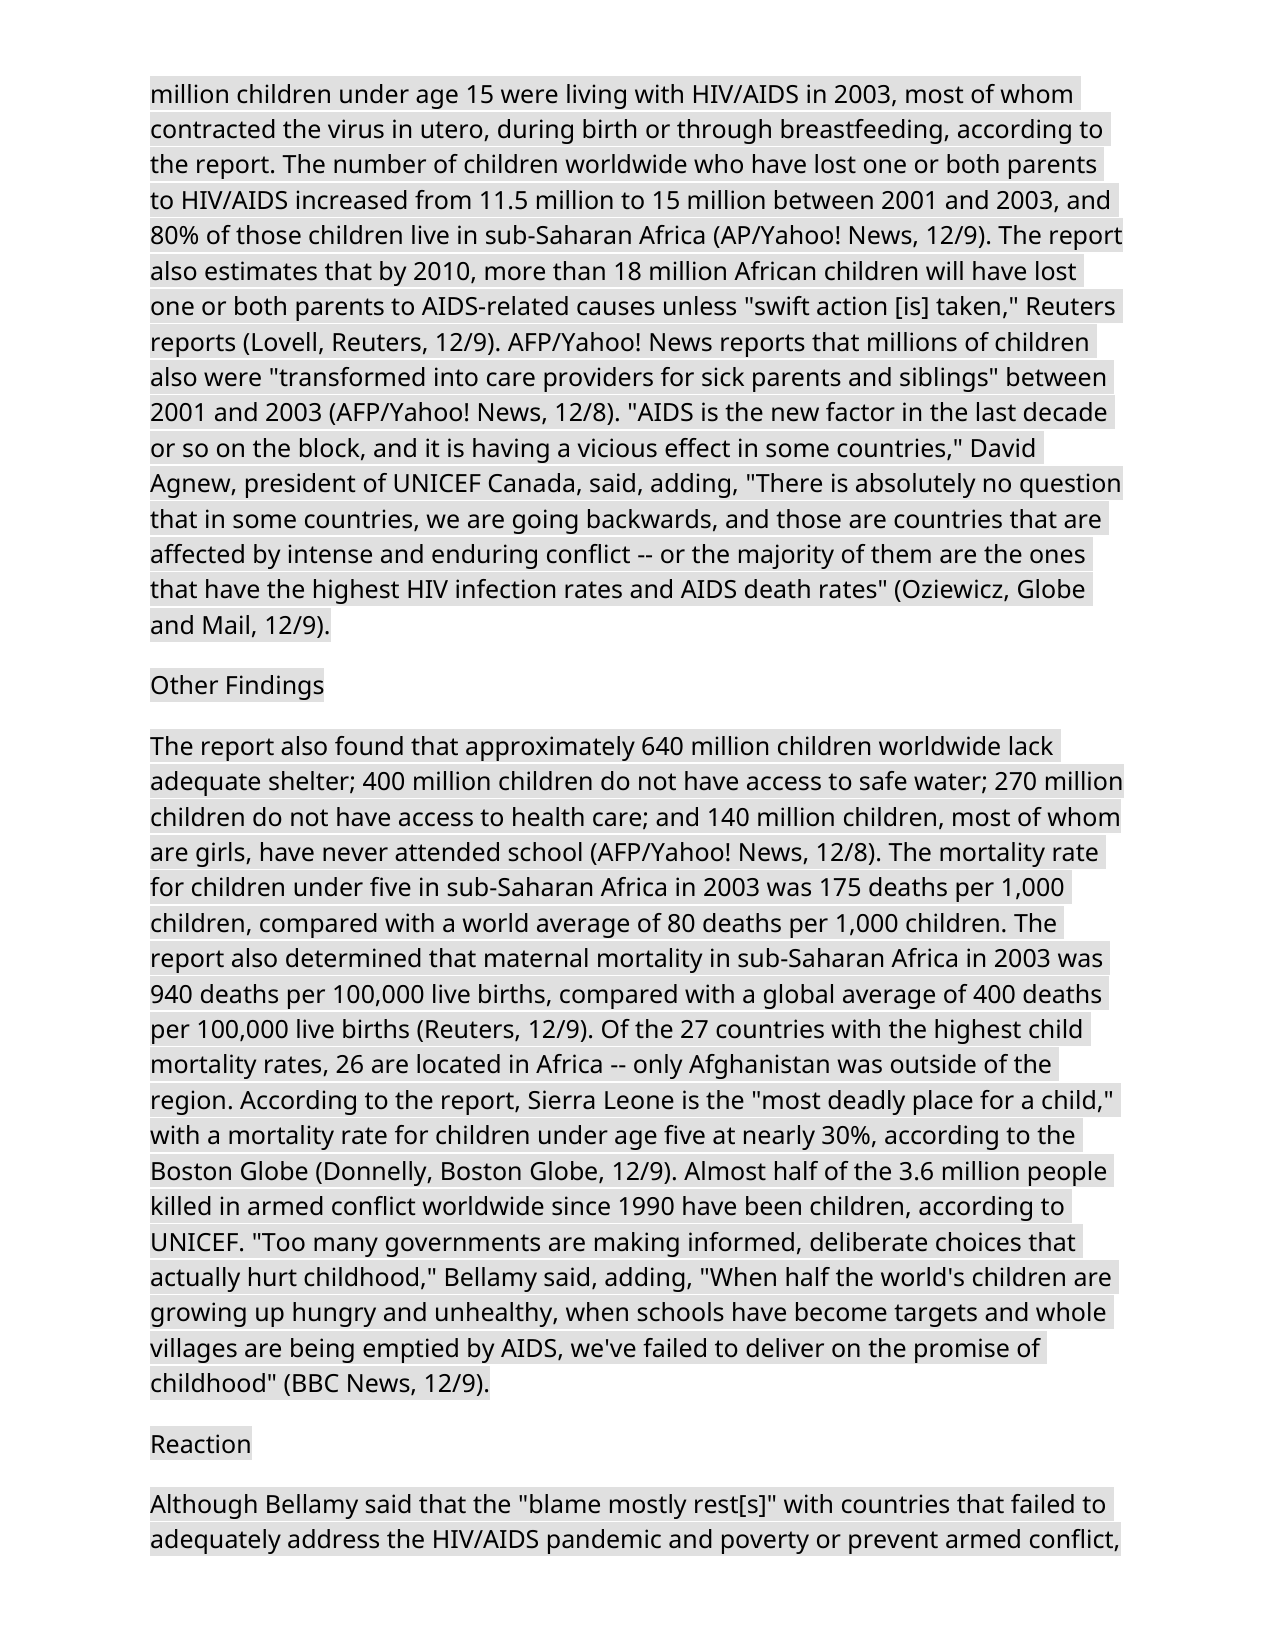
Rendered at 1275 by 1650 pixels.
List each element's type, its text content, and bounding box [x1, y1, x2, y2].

text The report also found that approximately 640 million children worldwide lack adequate shelter; 400 million children do not have access to safe water; 270 million children do not have access to health care; and 140 million children, most of whom are girls, have never attended school (AFP/Yahoo! News, 12/8). The mortality rate for children under five in sub-Saharan Africa in 2003 was 175 deaths per 1,000 children, compared with a world average of 80 deaths per 1,000 children. The report also determined that maternal mortality in sub-Saharan Africa in 2003 was 940 deaths per 100,000 live births, compared with a global average of 400 deaths per 100,000 live births (Reuters, 12/9). Of the 27 countries with the highest child mortality rates, 26 are located in Africa -- only Afghanistan was outside of the region. According to the report, Sierra Leone is the "most deadly place for a child," with a mortality rate for children under age five at nearly 30%, according to the Boston Globe (Donnelly, Boston Globe, 12/9). Almost half of the 3.6 million people killed in armed conflict worldwide since 1990 have been children, according to UNICEF. "Too many governments are making informed, deliberate choices that actually hurt childhood," Bellamy said, adding, "When half the world's children are growing up hungry and unhealthy, when schools have become targets and whole villages are being emptied by AIDS, we've failed to deliver on the promise of childhood" (BBC News, 12/9). [150, 727, 1125, 1400]
text Reaction [150, 1425, 1125, 1460]
text million children under age 15 were living with HIV/AIDS in 2003, most of whom contracted the virus in utero, during birth or through breastfeeding, according to the report. The number of children worldwide who have lost one or both parents to HIV/AIDS increased from 11.5 million to 15 million between 2001 and 2003, and 80% of those children live in sub-Saharan Africa (AP/Yahoo! News, 12/9). The report also estimates that by 2010, more than 18 million African children will have lost one or both parents to AIDS-related causes unless "swift action [is] taken," Reuters reports (Lovell, Reuters, 12/9). AFP/Yahoo! News reports that millions of children also were "transformed into care providers for sick parents and siblings" between 2001 and 2003 (AFP/Yahoo! News, 12/8). "AIDS is the new factor in the last decade or so on the block, and it is having a vicious effect in some countries," David Agnew, president of UNICEF Canada, said, adding, "There is absolutely no question that in some countries, we are going backwards, and those are countries that are affected by intense and enduring conflict -- or the majority of them are the ones that have the highest HIV infection rates and AIDS death rates" (Oziewicz, Globe and Mail, 12/9). [150, 75, 1125, 642]
text Other Findings [150, 667, 1125, 702]
text Although Bellamy said that the "blame mostly rest[s]" with countries that failed to adequately address the HIV/AIDS pandemic and poverty or prevent armed conflict, [150, 1485, 1125, 1556]
